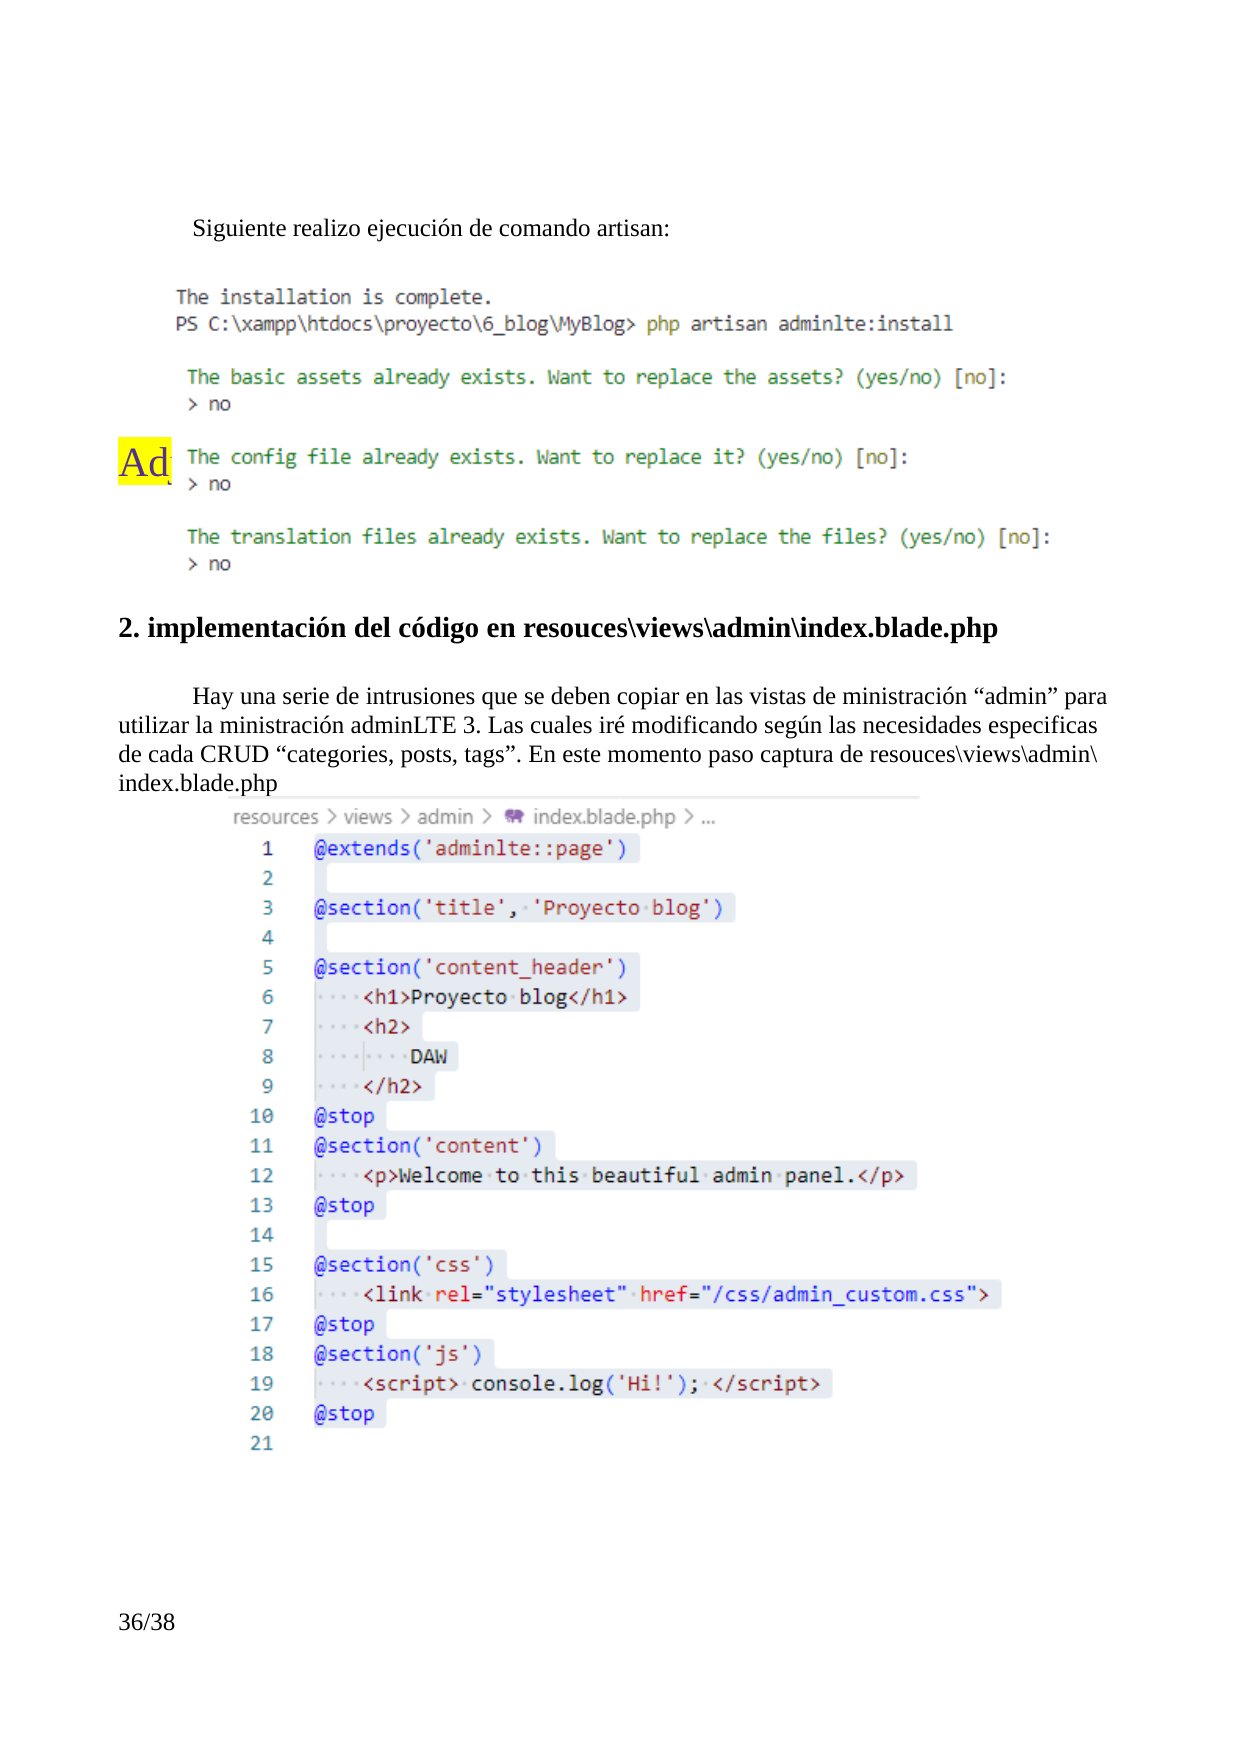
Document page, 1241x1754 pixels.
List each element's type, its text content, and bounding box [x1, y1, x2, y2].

picture [171, 273, 1069, 602]
picture [227, 796, 1013, 1480]
text Siguiente realizo ejecución de comando artisan: [118, 213, 1122, 242]
text Hay una serie de intrusiones que se deben copiar en las vistas de ministración “admin” para utilizar la ministración adminLTE 3. Las cuales iré modificando según las necesidades especificas de cada CRUD “categories, posts, tags”. En este momento paso captura de resouces\views\admin\index.blade.php [118, 677, 1122, 797]
text 2. implementación del código en resouces\views\admin\index.blade.php [118, 610, 1122, 643]
text Adjuntos código no incluido anteriormente. [1069, 437, 1122, 485]
text Adjuntos código no incluido anteriormente. [118, 437, 171, 485]
